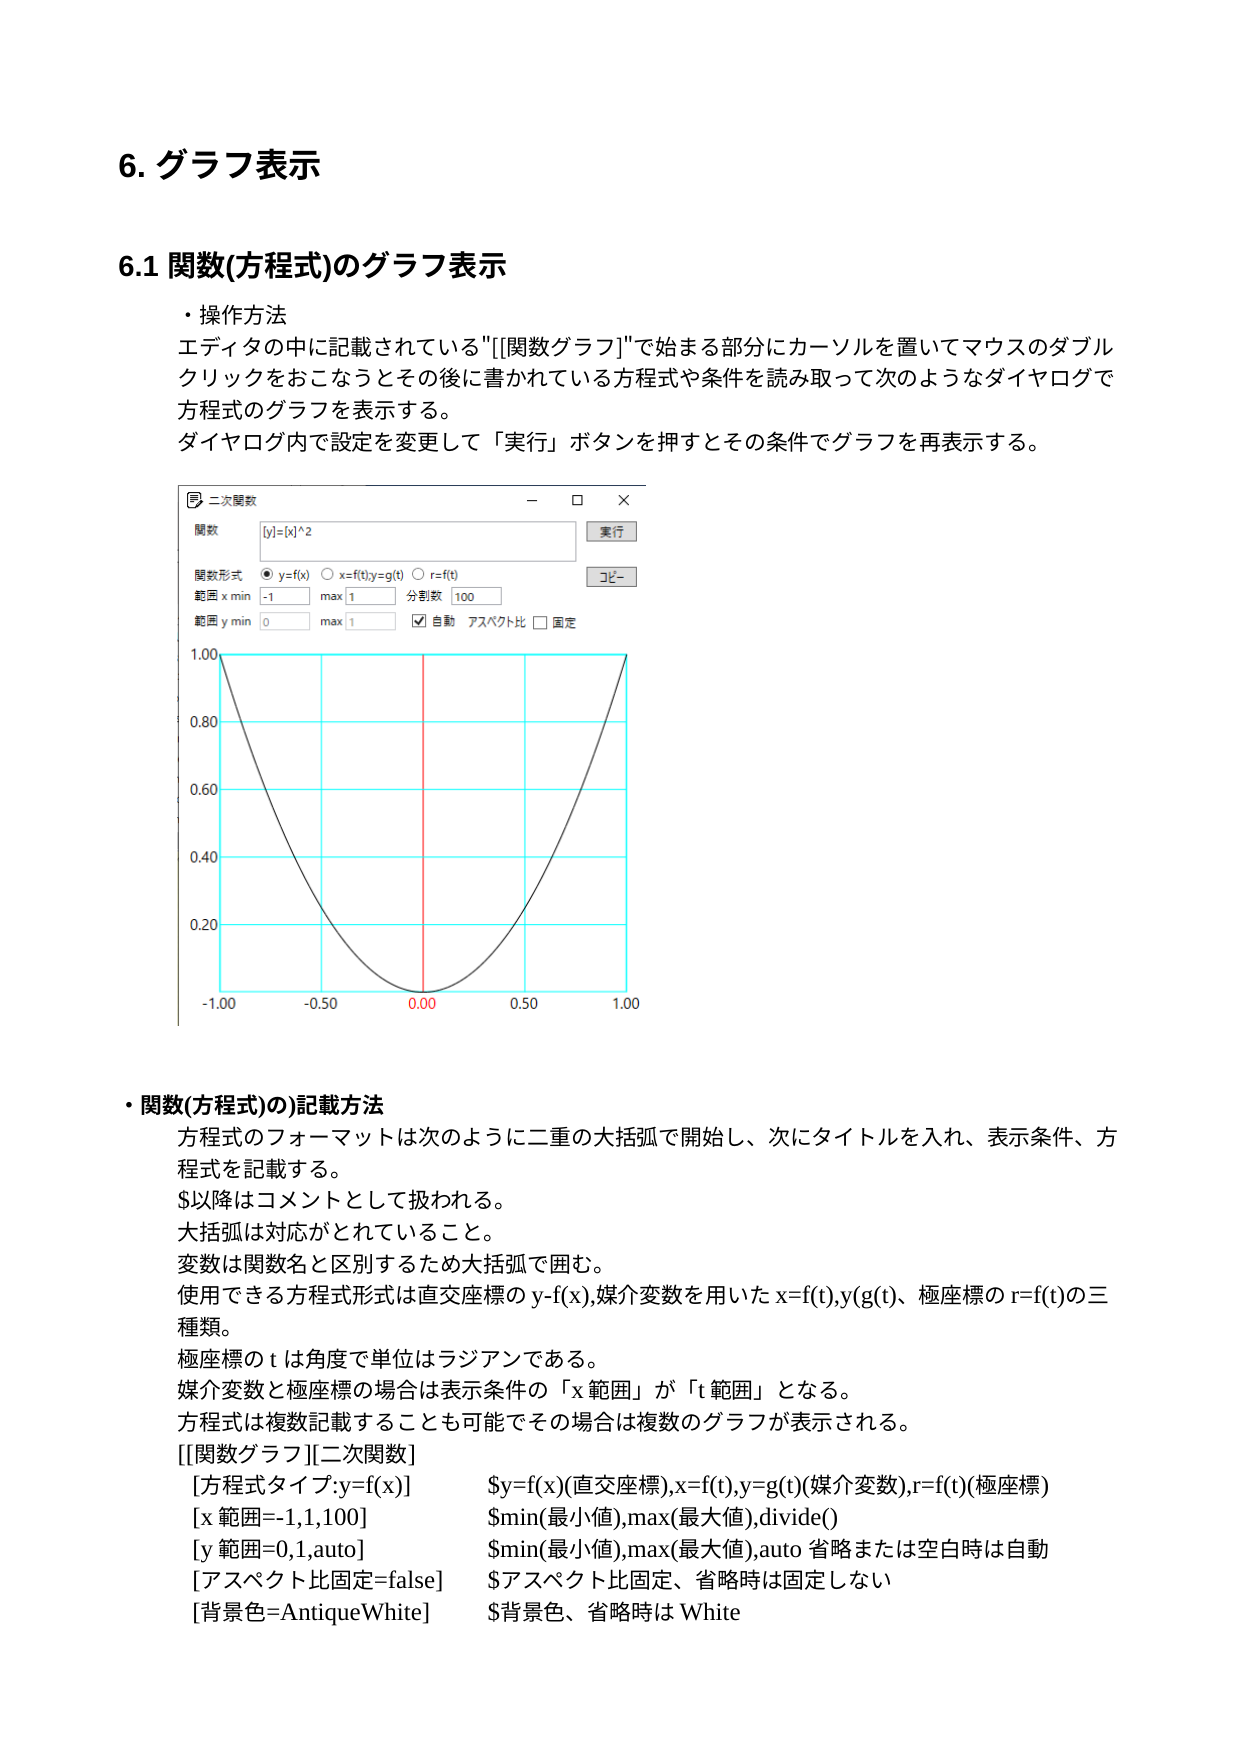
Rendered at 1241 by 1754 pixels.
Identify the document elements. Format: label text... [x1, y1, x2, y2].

text ダイヤログ内で設定を変更して「実行」ボタンを押すとその条件でグラフを再表示する。 [177, 424, 1122, 456]
text 大括弧は対応がとれていること。 [177, 1215, 1122, 1247]
text [背景色=AntiqueWhite] $背景色、省略時はWhite [177, 1595, 1122, 1627]
text エディタの中に記載されている"[[関数グラフ]"で始まる部分にカーソルを置いてマウスのダブルクリックをおこなうとその後に書かれている方程式や条件を読み取って次のようなダイヤログで方程式のグラフを表示する。 [177, 329, 1122, 424]
text [方程式タイプ:y=f(x)] $y=f(x)(直交座標),x=f(t),y=g(t)(媒介変数),r=f(t)(極座標) [177, 1468, 1122, 1500]
text 使用できる方程式形式は直交座標のy-f(x),媒介変数を用いたx=f(t),y(g(t)、極座標のr=f(t)の三種類。 [177, 1278, 1122, 1342]
subtitle 6. グラフ表示 [118, 139, 1122, 187]
subtitle 6.1 関数(方程式)のグラフ表示 [118, 243, 1122, 285]
text ・操作方法 [177, 298, 1122, 329]
text [アスペクト比固定=false] $アスペクト比固定、省略時は固定しない [177, 1563, 1122, 1595]
text 方程式は複数記載することも可能でその場合は複数のグラフが表示される。 [177, 1405, 1122, 1437]
text [x範囲=-1,1,100] $min(最小値),max(最大値),divide() [177, 1500, 1122, 1532]
text 変数は関数名と区別するため大括弧で囲む。 [177, 1247, 1122, 1278]
text 方程式のフォーマットは次のように二重の大括弧で開始し、次にタイトルを入れ、表示条件、方程式を記載する。 [177, 1120, 1122, 1183]
text 極座標の t は角度で単位はラジアンである。 [177, 1342, 1122, 1373]
text ・関数(方程式)の)記載方法 [118, 1088, 1122, 1120]
text 媒介変数と極座標の場合は表示条件の「x範囲」が「t範囲」となる。 [177, 1373, 1122, 1405]
picture [177, 485, 646, 1026]
text $以降はコメントとして扱われる。 [177, 1183, 1122, 1215]
text [y範囲=0,1,auto] $min(最小値),max(最大値),auto 省略または空白時は自動 [177, 1532, 1122, 1563]
text [[関数グラフ][二次関数] [177, 1437, 1122, 1468]
